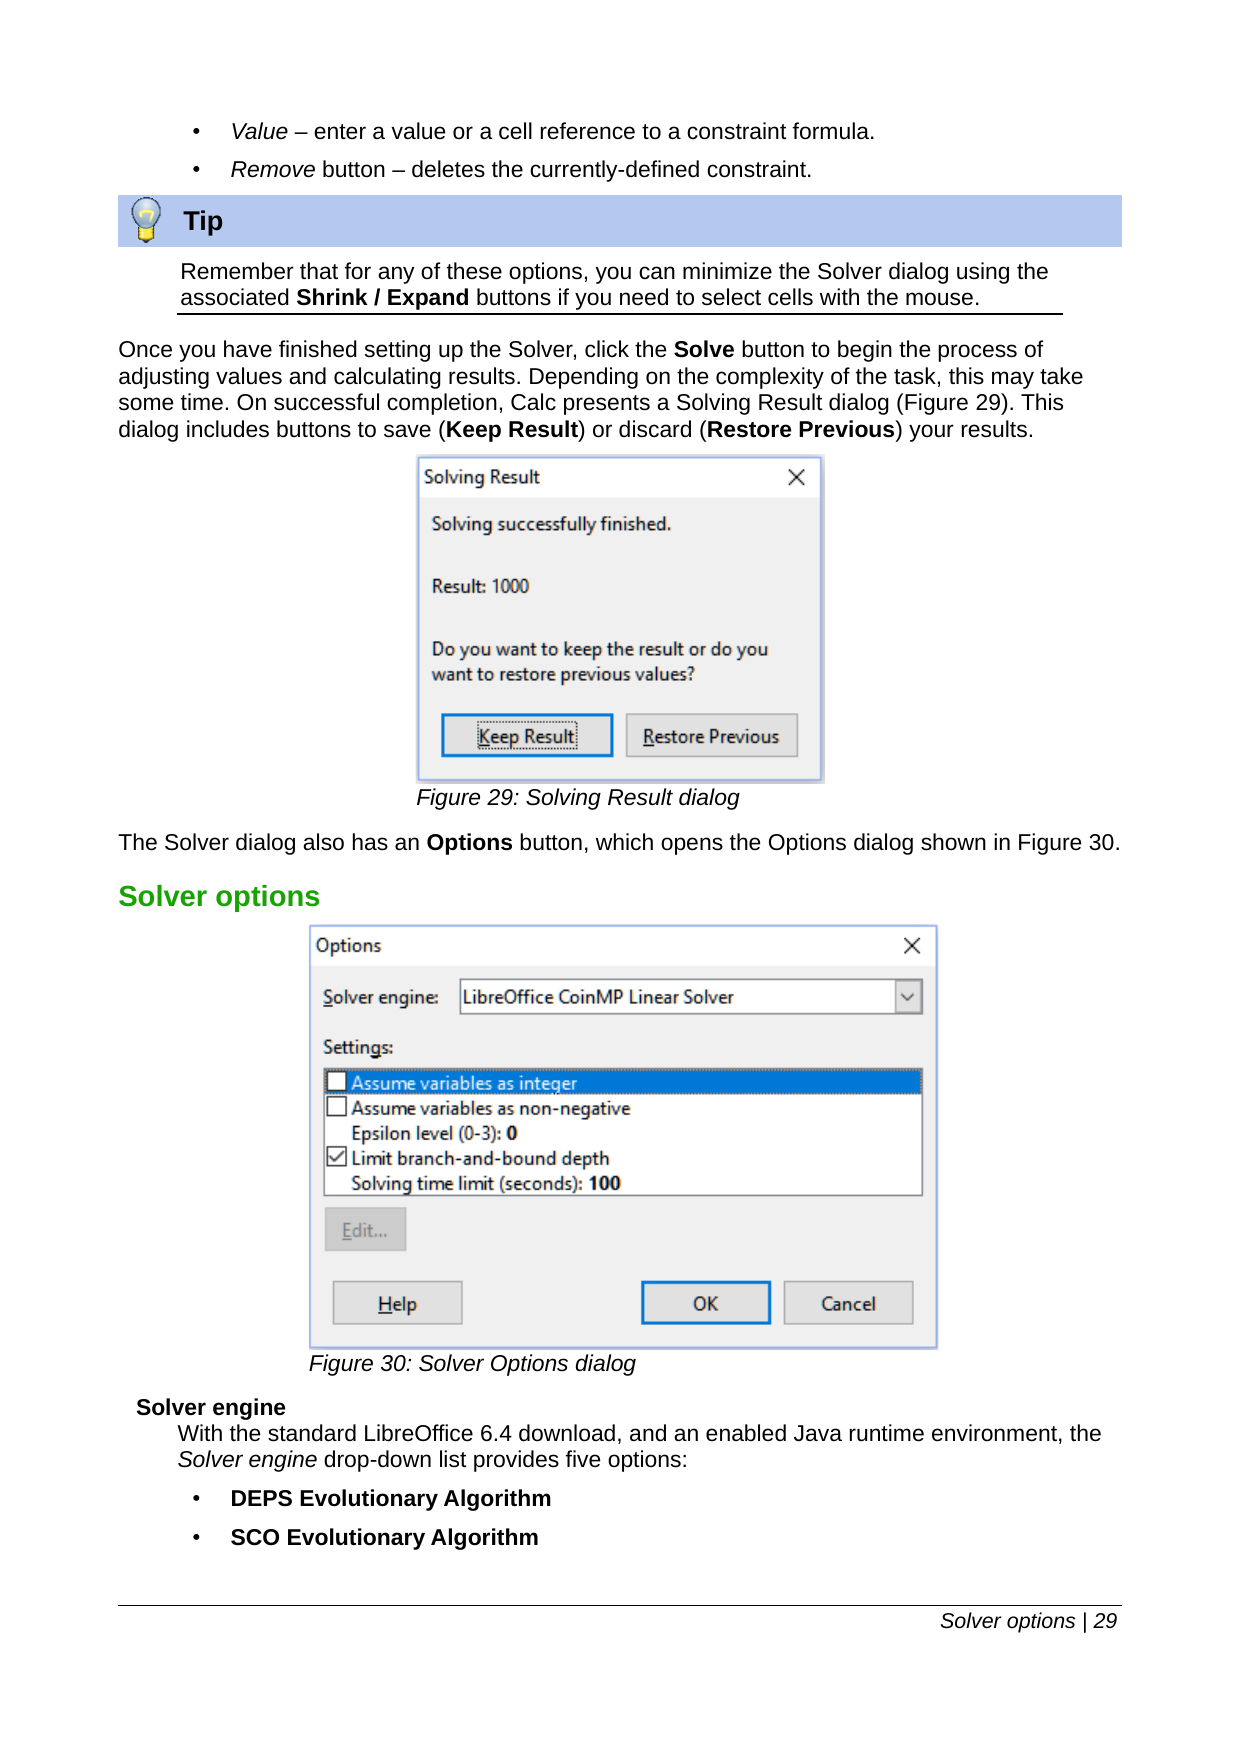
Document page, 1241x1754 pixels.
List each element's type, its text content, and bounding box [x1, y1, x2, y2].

picture [415, 454, 825, 784]
list DEPS Evolutionary Algorithm [192, 1485, 1122, 1511]
text With the standard LibreOffice 6.4 download, and an enabled Java runtime environment, the Solver engine drop-down list provides five options: [177, 1420, 1122, 1473]
text Figure 29: Solving Result dialog [416, 784, 824, 810]
list Value – enter a value or a cell reference to a constraint formula. [192, 118, 1122, 144]
text Remember that for any of these options, you can minimize the Solver dialog using the associated Shrink / Expand buttons if you need to select cells with the mouse. [177, 254, 1063, 313]
text Solver engine [136, 1393, 1122, 1420]
text The Solver dialog also has an Options button, which opens the Options dialog shown in Figure 30. [118, 829, 1122, 856]
list Remove button – deletes the currently-defined constraint. [192, 156, 1122, 183]
text Figure 30: Solver Options dialog [309, 1350, 938, 1376]
subtitle Solver options [118, 879, 1122, 913]
text Once you have finished setting up the Solver, click the Solve button to begin the process of adjusting values and calculating results. Depending on the complexity of the task, this may take some time. On successful completion, Calc presents a Solving Result dialog (Figure 29). This dialog includes buttons to save (Keep Result) or discard (Restore Previous) your results. [118, 336, 1122, 442]
list SCO Evolutionary Algorithm [192, 1523, 1122, 1550]
picture [308, 924, 939, 1350]
subtitle Tip [118, 195, 1122, 247]
picture [119, 195, 170, 246]
